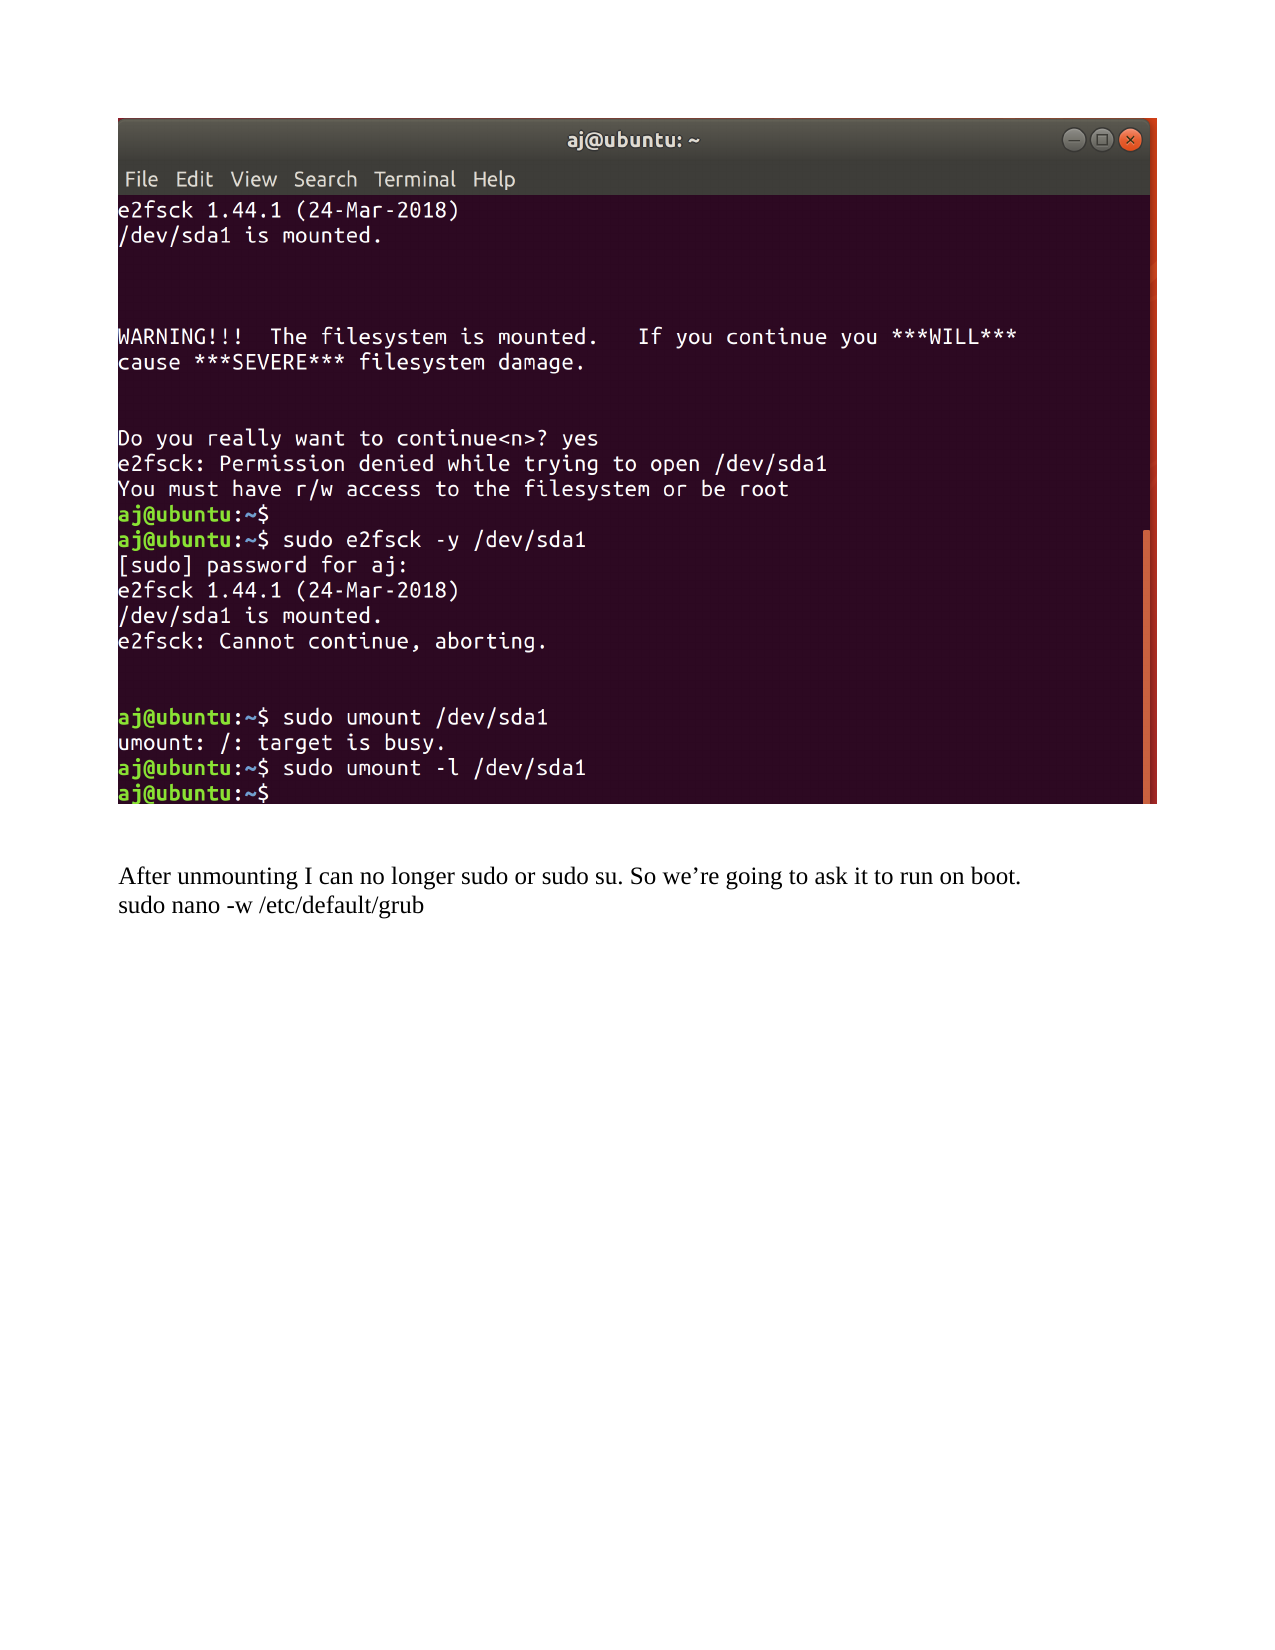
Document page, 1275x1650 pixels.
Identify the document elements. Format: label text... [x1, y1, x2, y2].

text After unmounting I can no longer sudo or sudo su. So we’re going to ask it to run on boot. [118, 861, 1157, 890]
picture [118, 118, 1157, 804]
text sudo nano -w /etc/default/grub [118, 890, 1157, 919]
